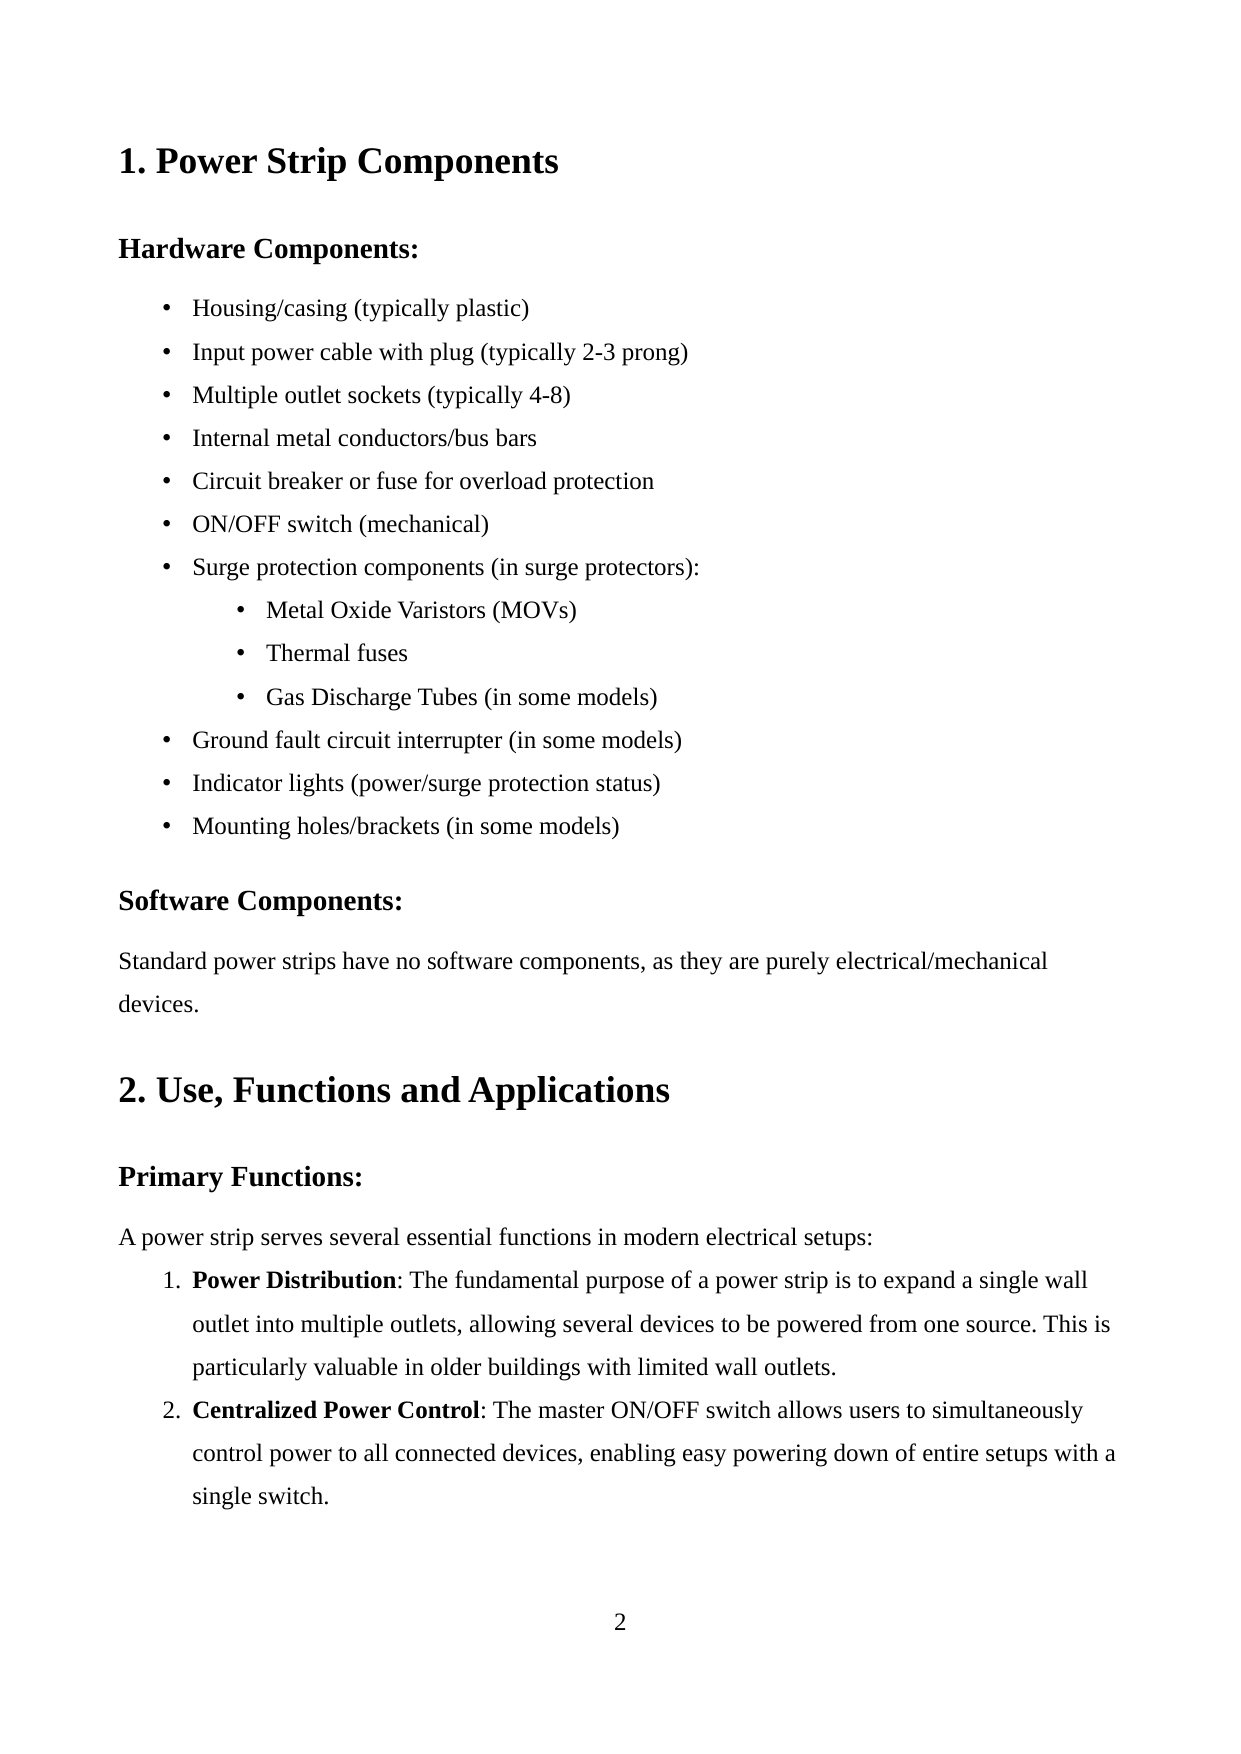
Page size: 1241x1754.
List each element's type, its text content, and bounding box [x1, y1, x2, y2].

list Indicator lights (power/surge protection status) [162, 768, 1122, 797]
subtitle Primary Functions: [118, 1159, 1122, 1193]
subtitle 2. Use, Functions and Applications [118, 1068, 1122, 1111]
list Housing/casing (typically plastic) [162, 293, 1122, 322]
list Ground fault circuit interrupter (in some models) [162, 725, 1122, 753]
list Mounting holes/brackets (in some models) [162, 811, 1122, 840]
subtitle 1. Power Strip Components [118, 139, 1122, 182]
list Metal Oxide Varistors (MOVs) [236, 595, 1122, 624]
list Surge protection components (in surge protectors): [162, 552, 1122, 581]
list Multiple outlet sockets (typically 4-8) [162, 380, 1122, 408]
text Standard power strips have no software components, as they are purely electrical/mechanical devices. [118, 946, 1122, 1018]
list Thermal fuses [236, 638, 1122, 667]
list Input power cable with plug (typically 2-3 prong) [162, 337, 1122, 365]
list Power Distribution: The fundamental purpose of a power strip is to expand a single wall outlet into multiple outlets, allowing several devices to be powered from one source. This is particularly valuable in older buildings with limited wall outlets. [162, 1266, 1122, 1381]
list ON/OFF switch (mechanical) [162, 509, 1122, 538]
subtitle Hardware Components: [118, 231, 1122, 264]
list Centralized Power Control: The master ON/OFF switch allows users to simultaneously control power to all connected devices, enabling easy powering down of entire setups with a single switch. [162, 1395, 1122, 1510]
subtitle Software Components: [118, 883, 1122, 917]
list Gas Discharge Tubes (in some models) [236, 682, 1122, 710]
text A power strip serves several essential functions in modern electrical setups: [118, 1222, 1122, 1251]
list Circuit breaker or fuse for overload protection [162, 466, 1122, 495]
list Internal metal conductors/bus bars [162, 423, 1122, 452]
